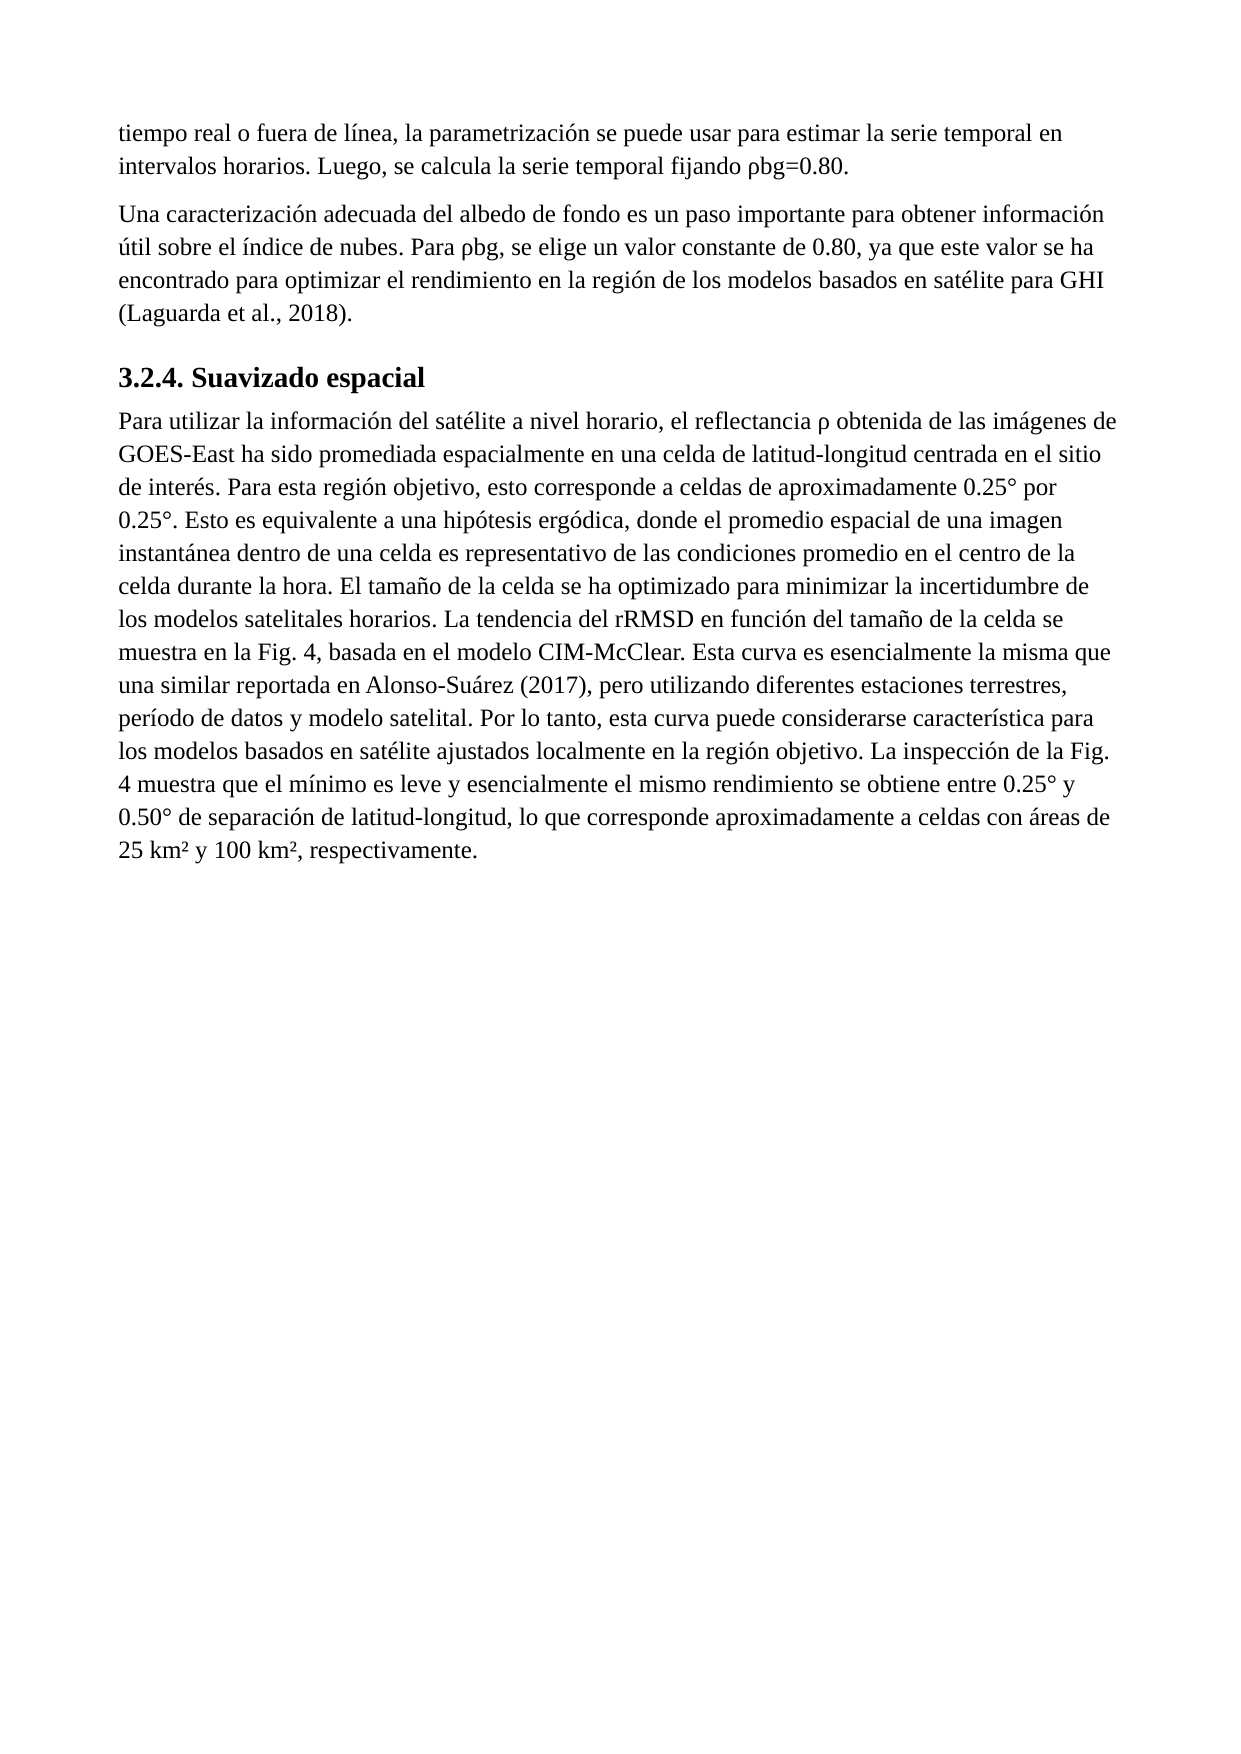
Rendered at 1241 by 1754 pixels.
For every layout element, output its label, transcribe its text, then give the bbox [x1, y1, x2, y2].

text Para utilizar la información del satélite a nivel horario, el reflectancia ρ obtenida de las imágenes de GOES-East ha sido promediada espacialmente en una celda de latitud-longitud centrada en el sitio de interés. Para esta región objetivo, esto corresponde a celdas de aproximadamente 0.25° por 0.25°. Esto es equivalente a una hipótesis ergódica, donde el promedio espacial de una imagen instantánea dentro de una celda es representativo de las condiciones promedio en el centro de la celda durante la hora. El tamaño de la celda se ha optimizado para minimizar la incertidumbre de los modelos satelitales horarios. La tendencia del rRMSD en función del tamaño de la celda se muestra en la Fig. 4, basada en el modelo CIM-McClear. Esta curva es esencialmente la misma que una similar reportada en Alonso-Suárez (2017), pero utilizando diferentes estaciones terrestres, período de datos y modelo satelital. Por lo tanto, esta curva puede considerarse característica para los modelos basados en satélite ajustados localmente en la región objetivo. La inspección de la Fig. 4 muestra que el mínimo es leve y esencialmente el mismo rendimiento se obtiene entre 0.25° y 0.50° de separación de latitud-longitud, lo que corresponde aproximadamente a celdas con áreas de 25 km² y 100 km², respectivamente. [118, 406, 1122, 864]
text Una caracterización adecuada del albedo de fondo es un paso importante para obtener información útil sobre el índice de nubes. Para ρbg​, se elige un valor constante de 0.80, ya que este valor se ha encontrado para optimizar el rendimiento en la región de los modelos basados en satélite para GHI (Laguarda et al., 2018). [118, 199, 1122, 327]
text tiempo real o fuera de línea, la parametrización se puede usar para estimar la serie temporal en intervalos horarios. Luego, se calcula la serie temporal fijando ρbg​=0.80. [118, 118, 1122, 180]
subtitle 3.2.4. Suavizado espacial [118, 360, 1122, 393]
